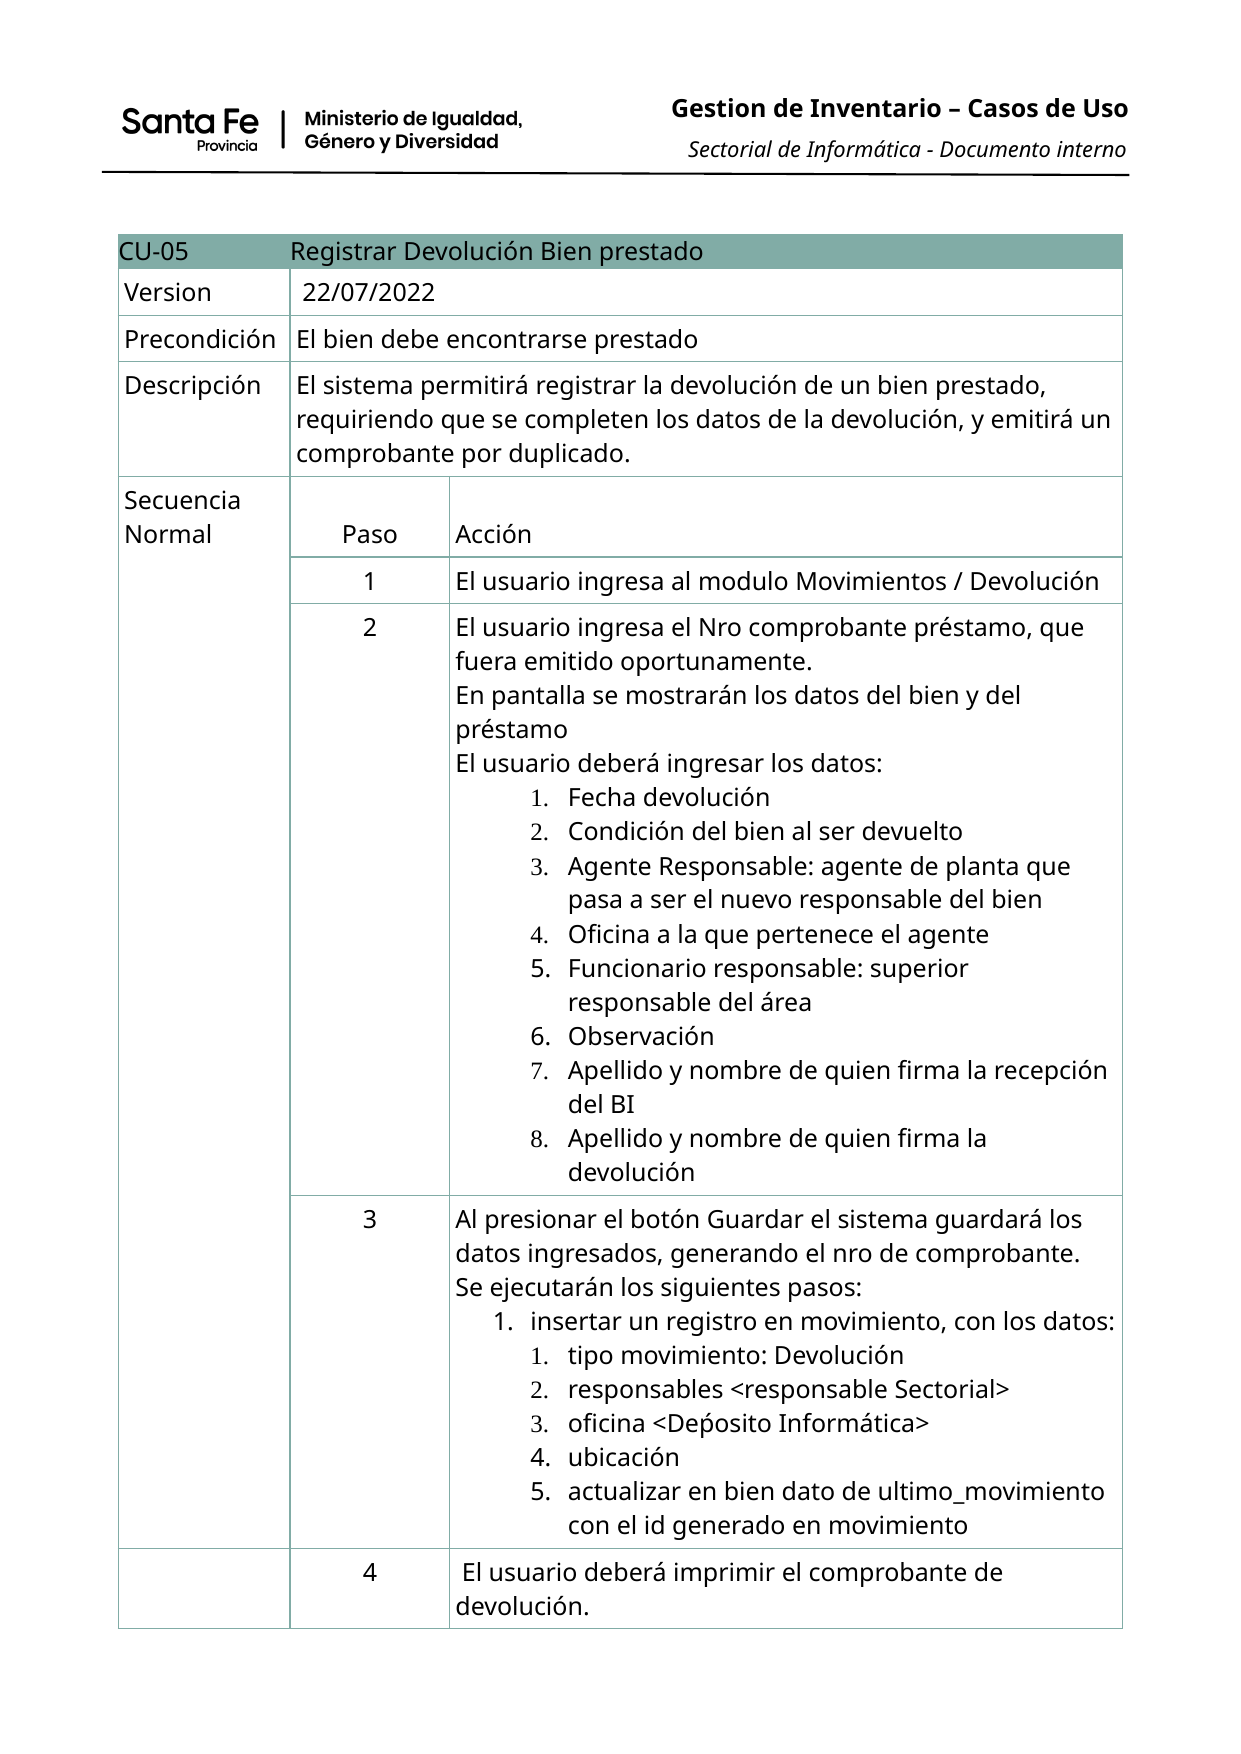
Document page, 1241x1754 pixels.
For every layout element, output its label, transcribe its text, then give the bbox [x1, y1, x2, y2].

table_cell Al presionar el botón Guardar el sistema guardará los datos ingresados, generando el nro de comprobante. Se ejecutarán los siguientes pasos: insertar un registro en movimiento, con los datos: tipo movimiento: Devolución responsables <responsable Sectorial> oficina <Deṕosito Informática> ubicación actualizar en bien dato de ultimo_movimiento con el id generado en movimiento [450, 1196, 1122, 1548]
table_cell [119, 1549, 289, 1628]
table_cell [119, 1195, 289, 1548]
table_cell Paso [291, 477, 449, 556]
picture [102, 91, 550, 162]
table_cell Version [119, 269, 289, 314]
table_cell 3 [291, 1196, 449, 1548]
table_cell El usuario ingresa el Nro comprobante préstamo, que fuera emitido oportunamente. En pantalla se mostrarán los datos del bien y del préstamo El usuario deberá ingresar los datos: Fecha devolución Condición del bien al ser devuelto Agente Responsable: agente de planta que pasa a ser el nuevo responsable del bien Oficina a la que pertenece el agente Funcionario responsable: superior responsable del área Observación Apellido y nombre de quien firma la recepción del BI Apellido y nombre de quien firma la devolución [450, 604, 1122, 1194]
table_cell El bien debe encontrarse prestado [291, 316, 1122, 361]
table_cell 1 [291, 558, 449, 603]
table_cell El usuario deberá imprimir el comprobante de devolución. [450, 1549, 1122, 1628]
table_cell Descripción [119, 362, 289, 476]
table_header CU-05 [118, 234, 290, 268]
table_cell Precondición [119, 316, 289, 361]
table_cell El sistema permitirá registrar la devolución de un bien prestado, requiriendo que se completen los datos de la devolución, y emitirá un comprobante por duplicado. [291, 362, 1122, 476]
table_cell 2 [291, 604, 449, 1194]
table_cell 22/07/2022 [291, 269, 1122, 314]
table_cell [119, 603, 289, 1194]
table_cell Acción [450, 477, 1122, 556]
table_cell Secuencia Normal [119, 477, 289, 556]
table_cell 4 [291, 1549, 449, 1628]
table_header Registrar Devolución Bien prestado [290, 234, 1123, 268]
table_cell [119, 556, 289, 603]
table_cell El usuario ingresa al modulo Movimientos / Devolución [450, 558, 1122, 603]
